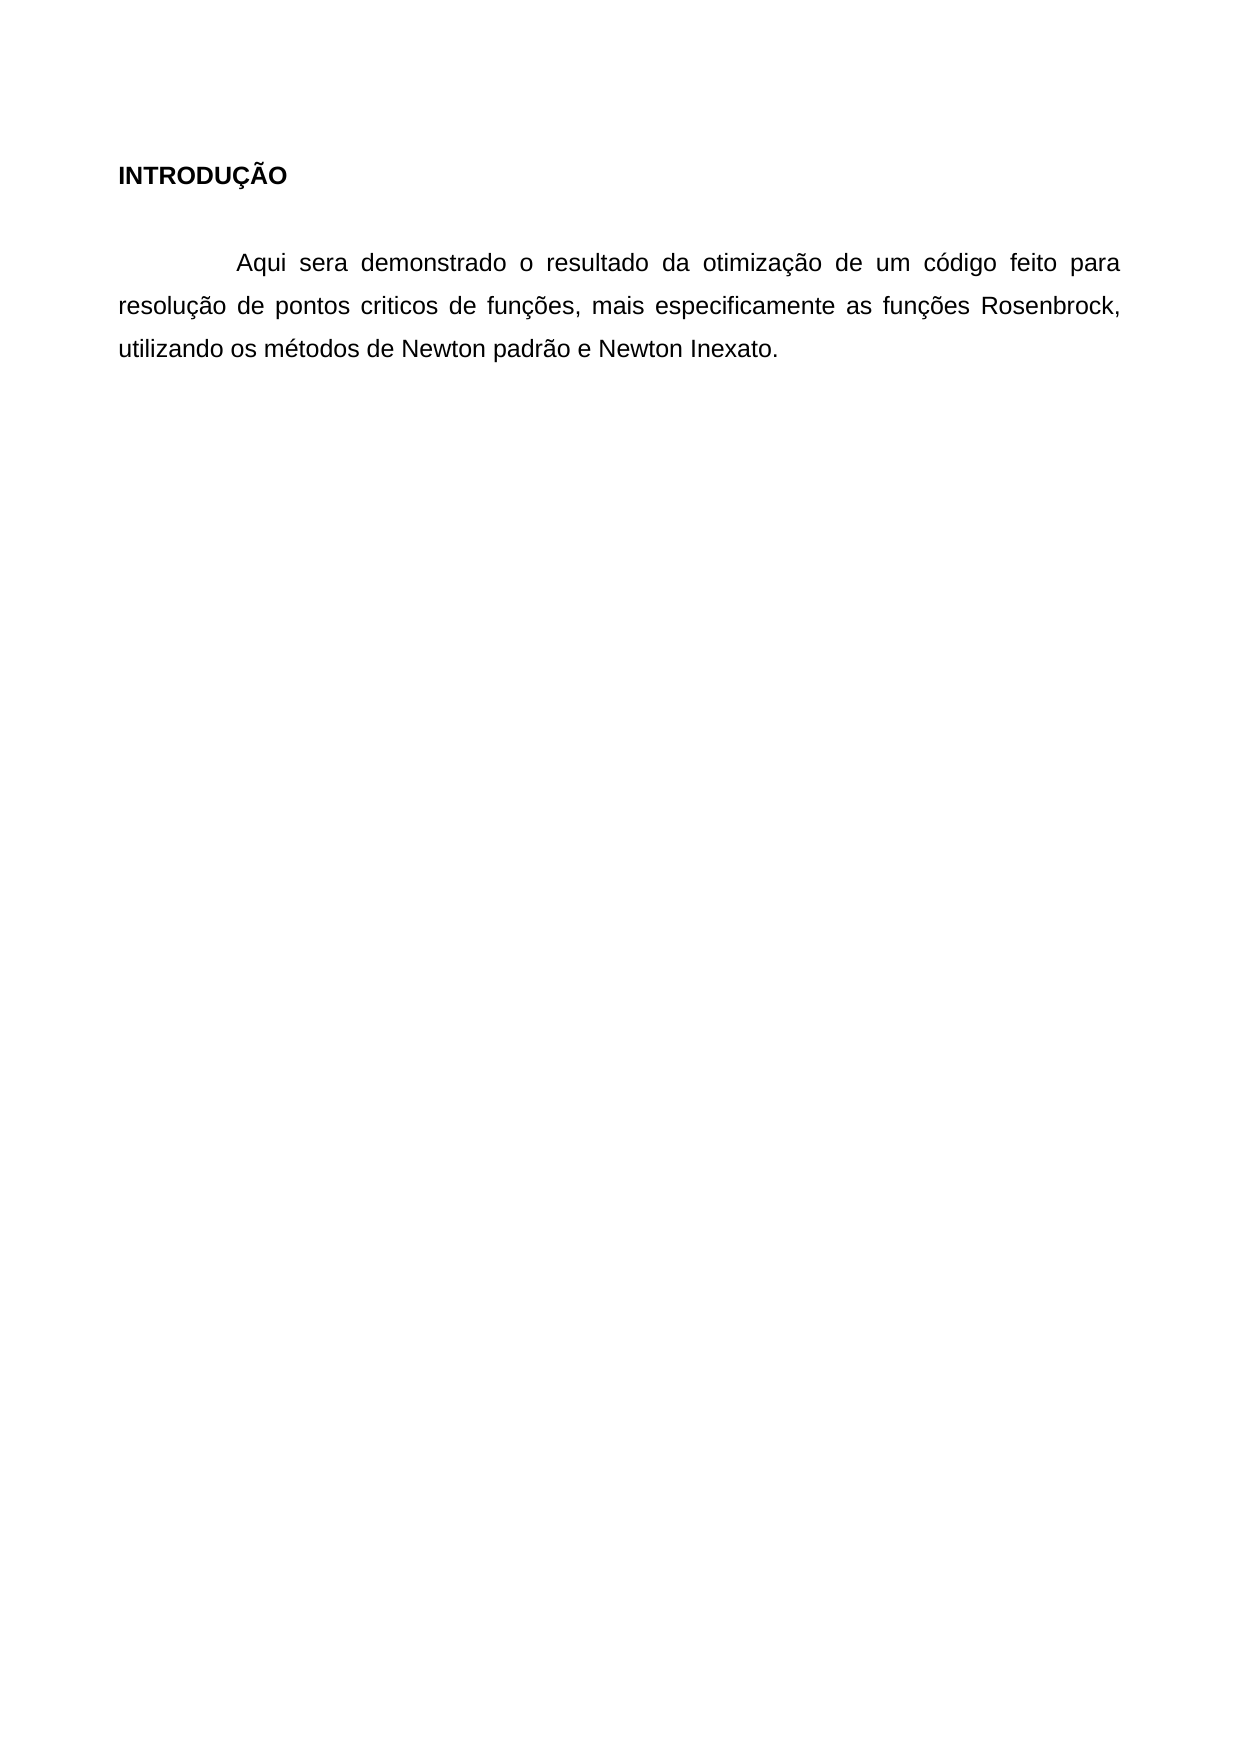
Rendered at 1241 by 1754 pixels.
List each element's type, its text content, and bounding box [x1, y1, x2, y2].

text INTRODUÇÃO [118, 161, 1122, 190]
text Aqui sera demonstrado o resultado da otimização de um código feito para resolução de pontos criticos de funções, mais especificamente as funções Rosenbrock, utilizando os métodos de Newton padrão e Newton Inexato. [118, 247, 1122, 362]
